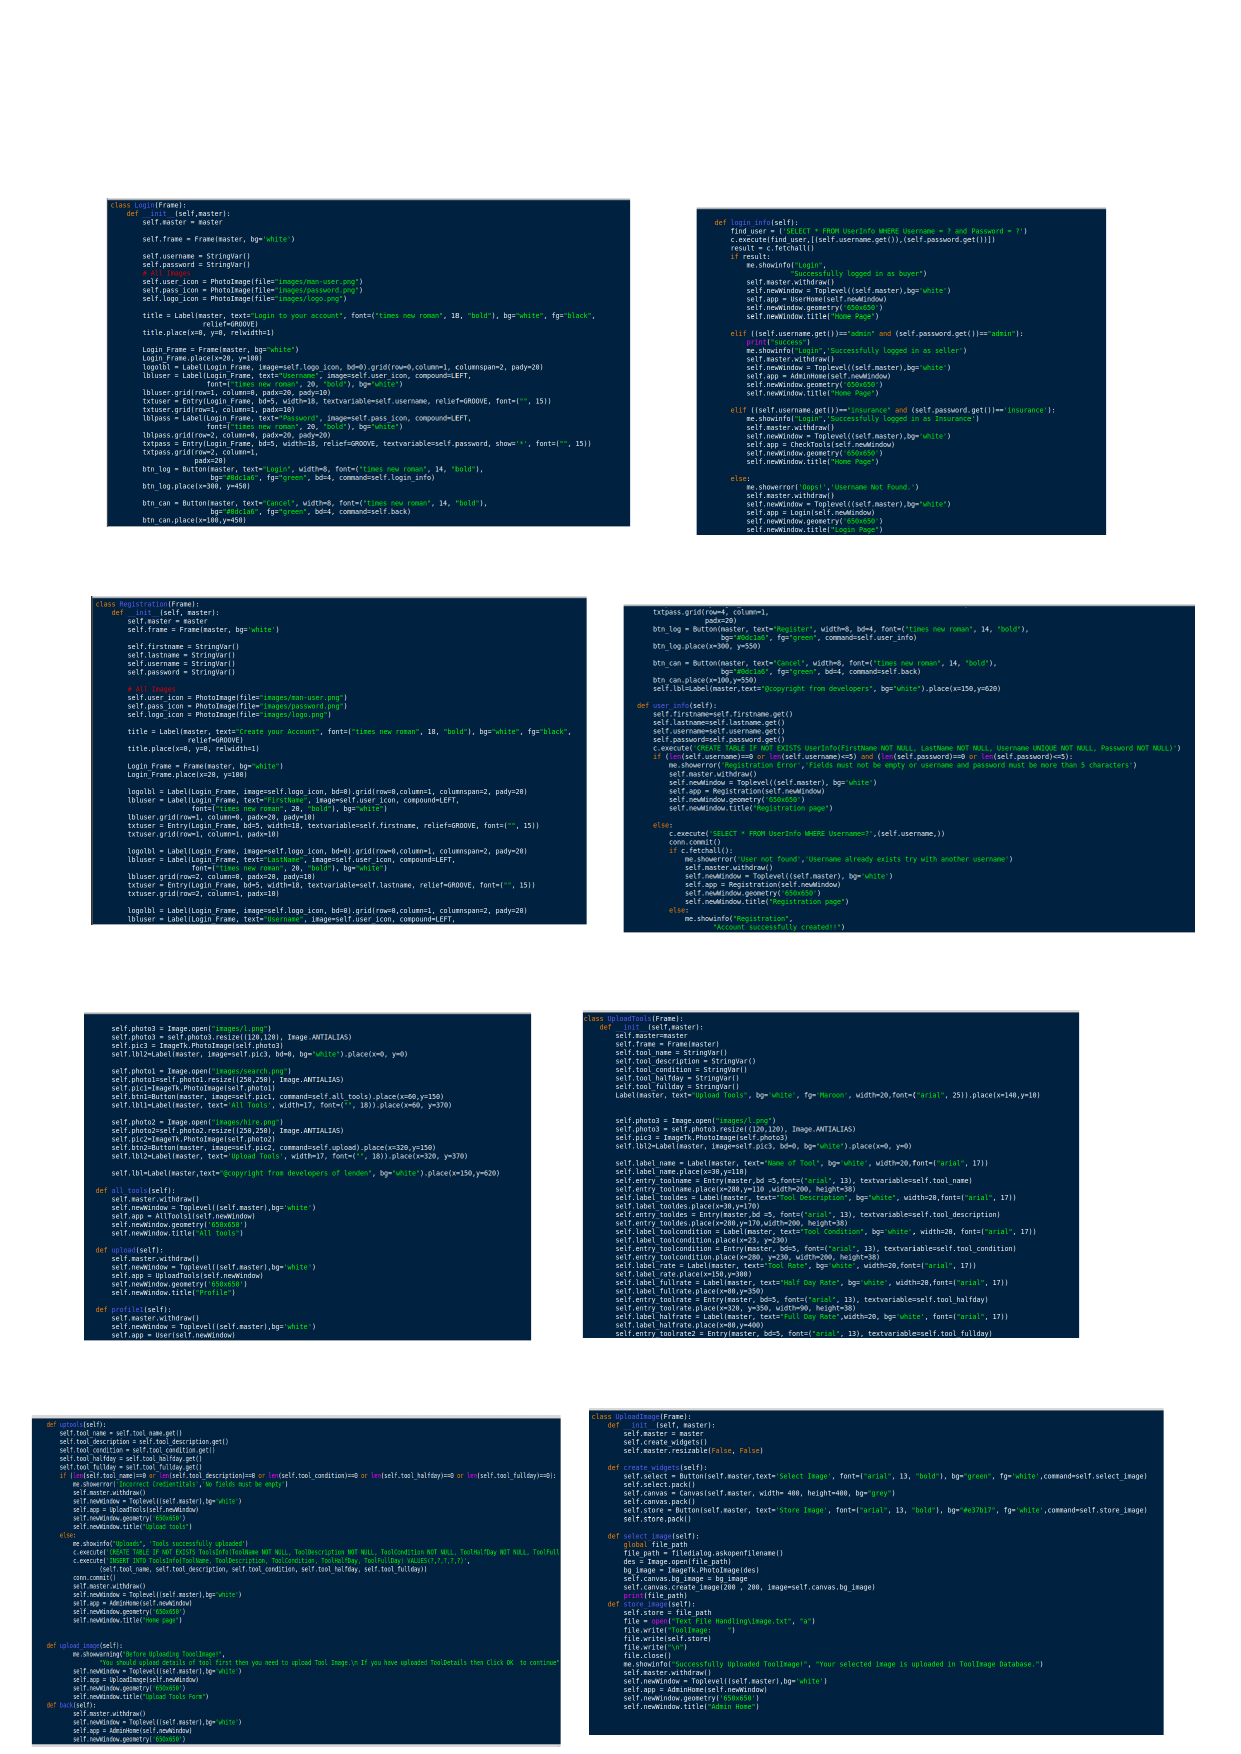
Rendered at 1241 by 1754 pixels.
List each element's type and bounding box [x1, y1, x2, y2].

picture [84, 1012, 532, 1341]
picture [696, 207, 1107, 535]
picture [106, 198, 631, 527]
picture [91, 596, 587, 925]
picture [623, 604, 1195, 933]
picture [582, 1010, 1080, 1338]
picture [589, 1408, 1164, 1735]
picture [31, 1415, 561, 1747]
